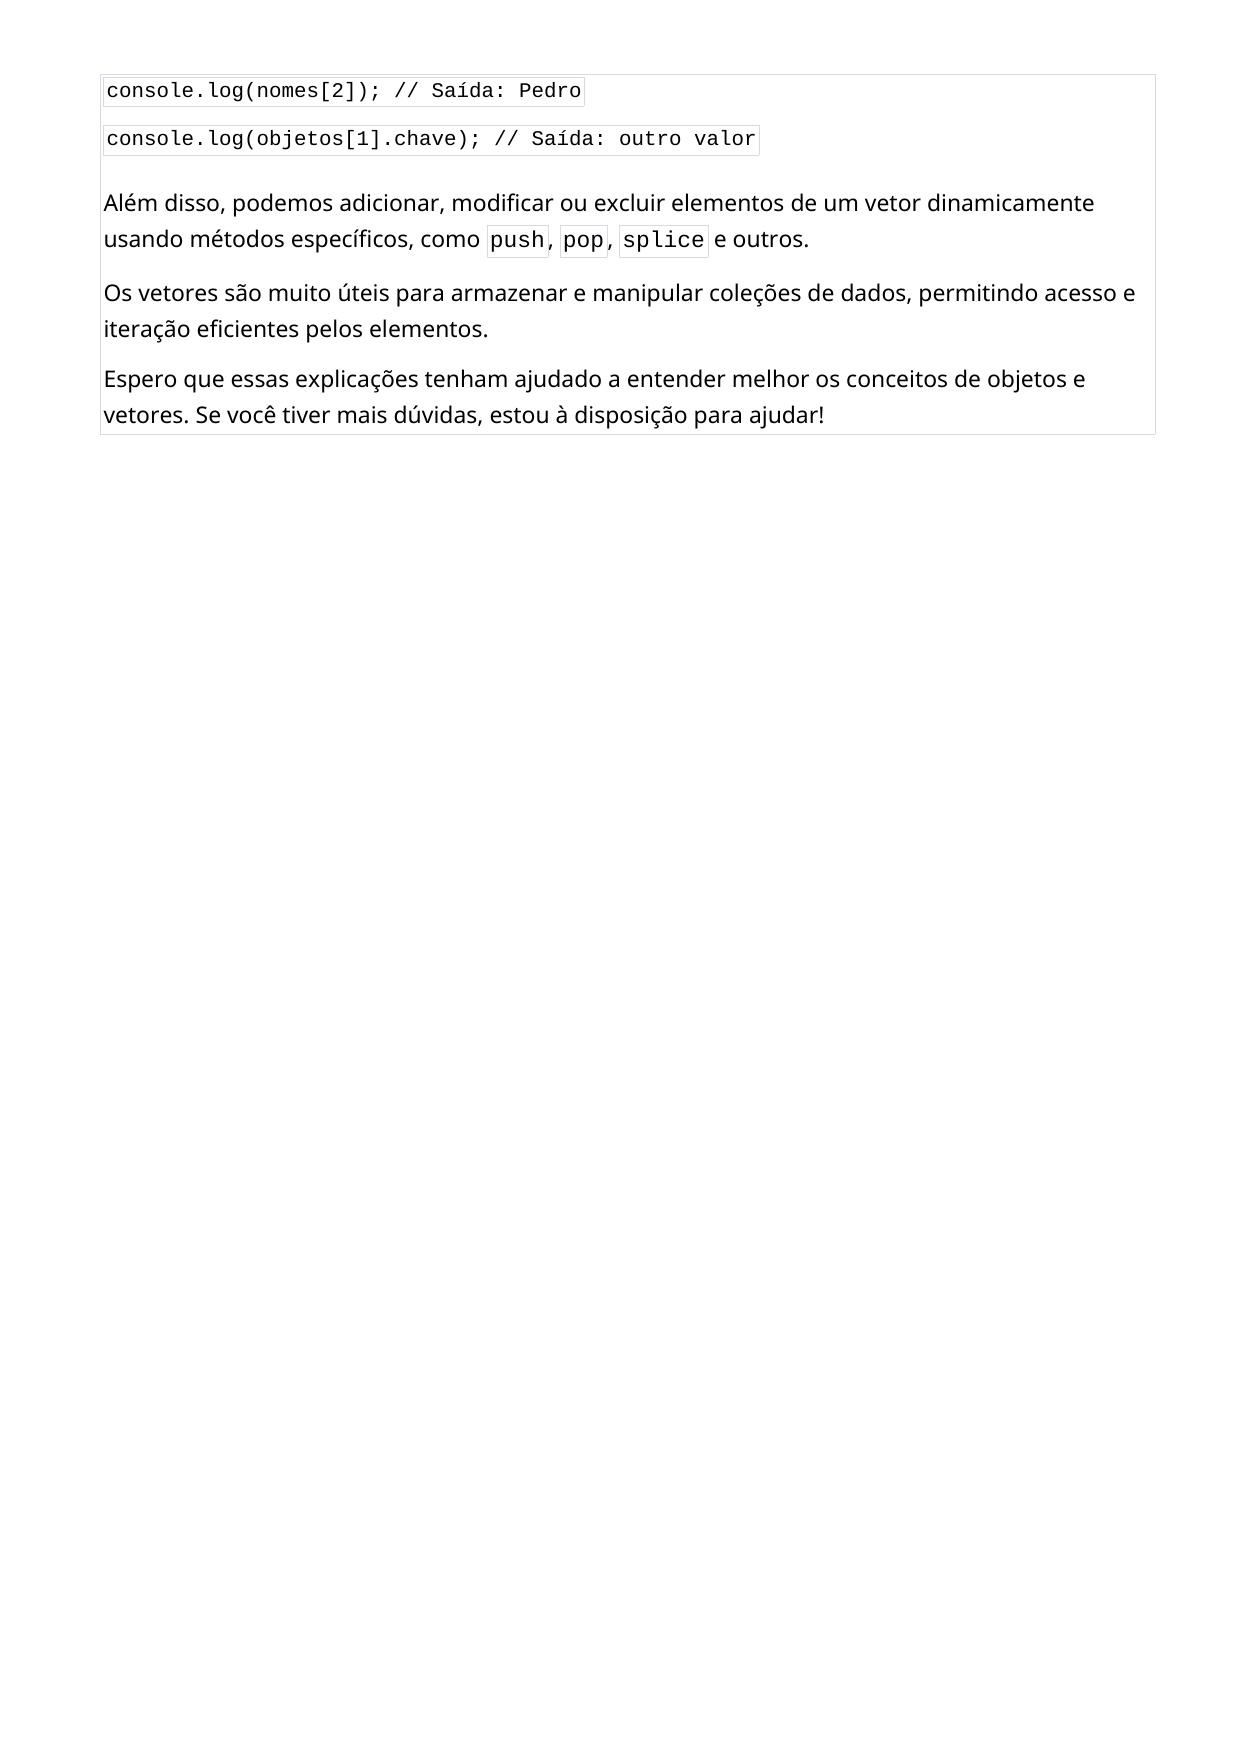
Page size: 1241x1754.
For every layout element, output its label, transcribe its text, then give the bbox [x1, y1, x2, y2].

text console.log(objetos[1].chave); // Saída: outro valor [101, 122, 1155, 155]
text console.log(nomes[2]); // Saída: Pedro [101, 75, 1155, 106]
text Espero que essas explicações tenham ajudado a entender melhor os conceitos de objetos e vetores. Se você tiver mais dúvidas, estou à disposição para ajudar! [101, 360, 1155, 434]
text Os vetores são muito úteis para armazenar e manipular coleções de dados, permitindo acesso e iteração eficientes pelos elementos. [101, 274, 1155, 344]
text Além disso, podemos adicionar, modificar ou excluir elementos de um vetor dinamicamente usando métodos específicos, como push, pop, splice e outros. [101, 184, 1155, 257]
